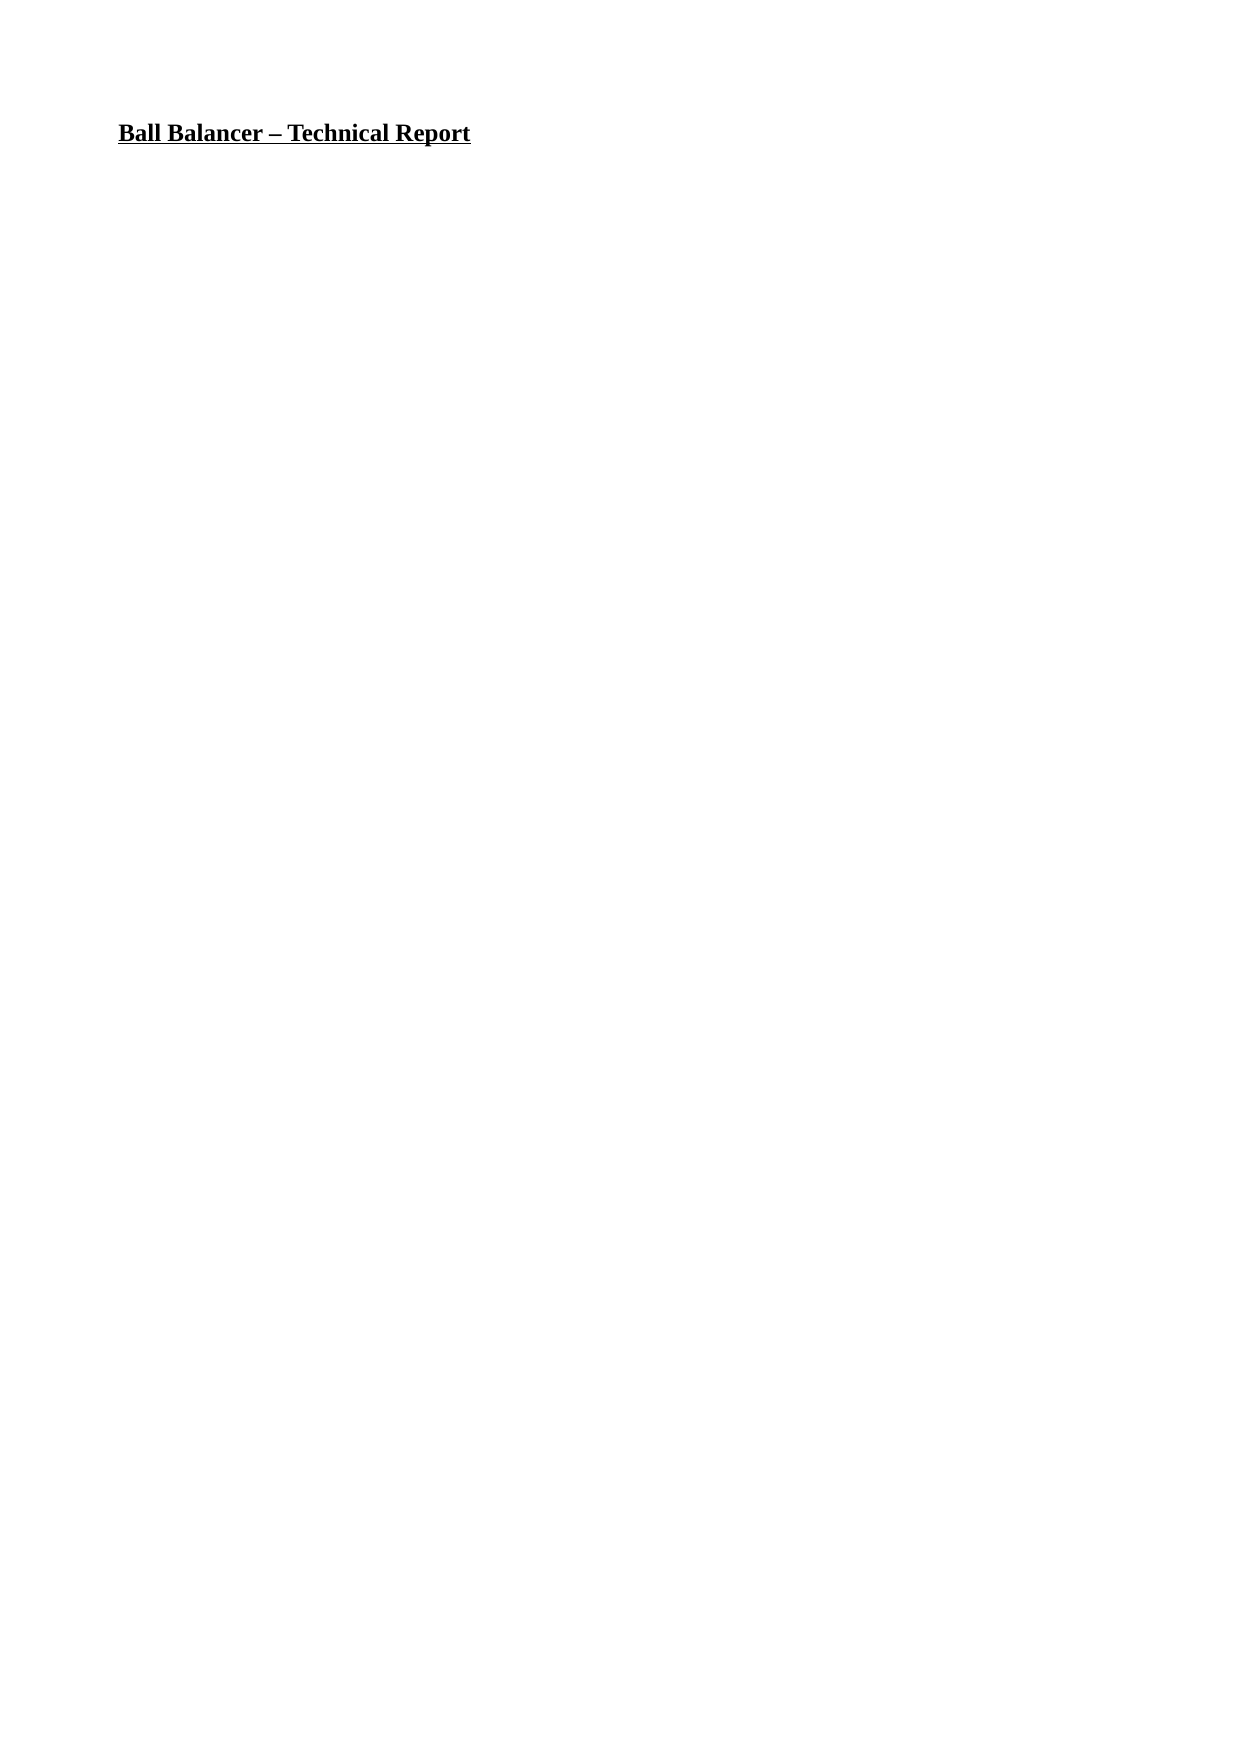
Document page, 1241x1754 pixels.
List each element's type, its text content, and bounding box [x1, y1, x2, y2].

text Ball Balancer – Technical Report [118, 118, 1122, 147]
